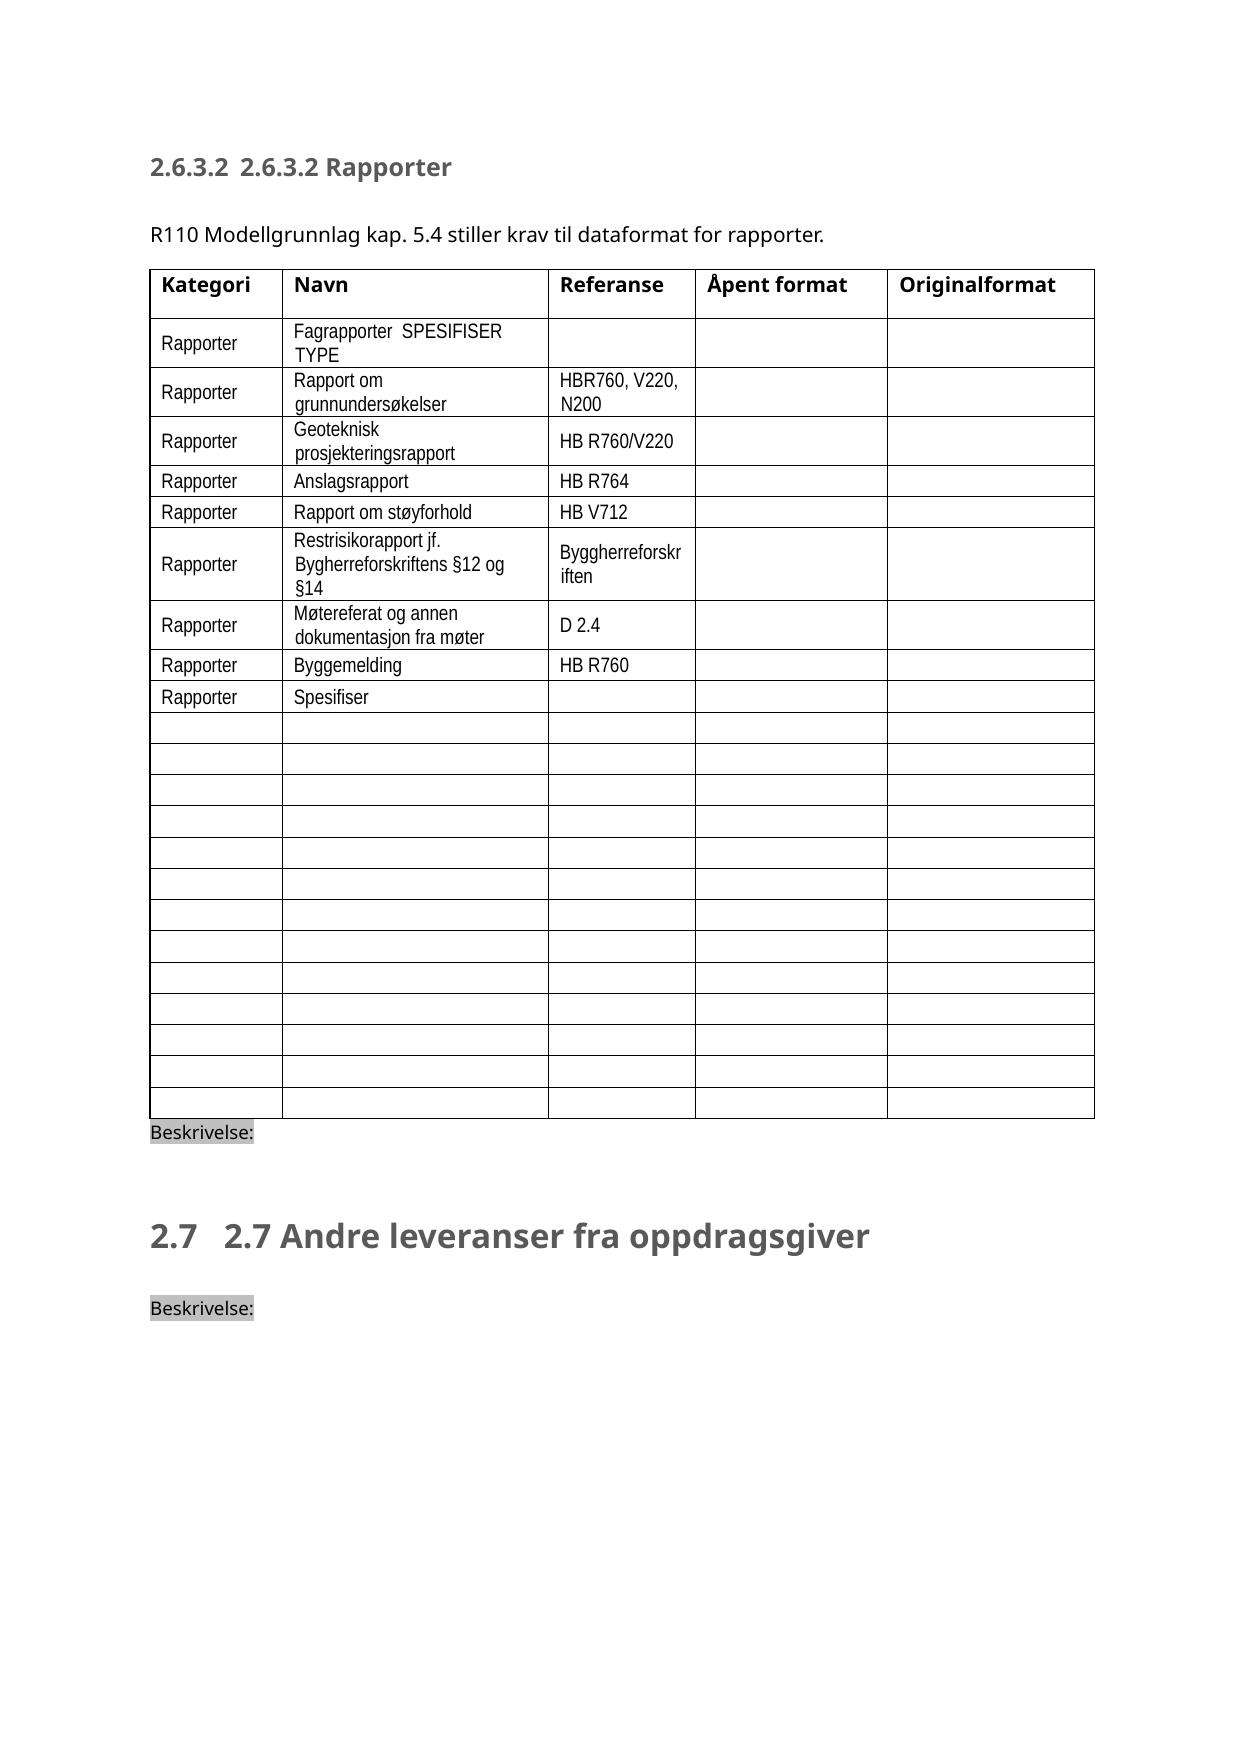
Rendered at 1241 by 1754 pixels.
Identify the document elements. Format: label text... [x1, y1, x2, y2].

table_cell [888, 601, 1094, 649]
table_cell D 2.4 [549, 601, 695, 649]
table_cell [283, 775, 548, 805]
table_cell HB R764 [549, 466, 695, 496]
table_cell [696, 368, 887, 416]
table_cell HB V712 [549, 497, 695, 527]
table_cell [888, 1025, 1094, 1055]
table_cell [151, 838, 282, 868]
table_cell [549, 1025, 695, 1055]
table_cell [283, 900, 548, 930]
table_cell [283, 1056, 548, 1087]
table_cell Rapporter [151, 368, 282, 416]
table_cell [151, 994, 282, 1024]
table_cell [696, 713, 887, 743]
table_cell Fagrapporter SPESIFISER TYPE [283, 319, 548, 367]
table_cell [696, 931, 887, 962]
table_cell [283, 869, 548, 899]
table_cell HB R760 [549, 650, 695, 680]
table_cell Anslagsrapport [283, 466, 548, 496]
table_cell Rapporter [151, 528, 282, 600]
table_cell [283, 931, 548, 962]
table_cell HB R760/V220 [549, 417, 695, 465]
table_cell [888, 368, 1094, 416]
table_header Referanse [549, 270, 695, 318]
table_cell [696, 681, 887, 712]
table_cell [696, 528, 887, 600]
table_header Originalformat [888, 270, 1094, 318]
table_cell Byggherreforskriften [549, 528, 695, 600]
table_cell Rapporter [151, 417, 282, 465]
table_cell [549, 1056, 695, 1087]
table_cell [888, 775, 1094, 805]
table_cell [888, 931, 1094, 962]
table_cell [549, 931, 695, 962]
table_cell [696, 806, 887, 837]
table_cell [549, 713, 695, 743]
table_cell HBR760, V220, N200 [549, 368, 695, 416]
table_cell [696, 963, 887, 993]
table_cell [696, 466, 887, 496]
table_cell [888, 806, 1094, 837]
table_cell [151, 775, 282, 805]
table_cell [696, 869, 887, 899]
table_cell [696, 838, 887, 868]
table_cell [283, 713, 548, 743]
table_cell [283, 744, 548, 774]
subtitle 2.6.3.2 Rapporter [150, 150, 1090, 184]
table_cell Rapporter [151, 650, 282, 680]
table_cell [696, 1088, 887, 1118]
table_cell [696, 319, 887, 367]
table_cell [549, 744, 695, 774]
table_cell [549, 775, 695, 805]
table_cell [549, 838, 695, 868]
text Beskrivelse: [150, 1295, 1090, 1321]
table_cell Geoteknisk prosjekteringsrapport [283, 417, 548, 465]
table_cell [151, 963, 282, 993]
table_cell [888, 900, 1094, 930]
text Beskrivelse: [150, 1119, 1090, 1144]
table_cell Restrisikorapport jf. Bygherreforskriftens §12 og §14 [283, 528, 548, 600]
table_cell [696, 900, 887, 930]
table_cell [888, 650, 1094, 680]
table_cell [696, 775, 887, 805]
table_cell [888, 713, 1094, 743]
table_cell [696, 1025, 887, 1055]
table_cell [888, 838, 1094, 868]
table_cell Rapporter [151, 681, 282, 712]
table_cell [151, 1025, 282, 1055]
table_cell [696, 497, 887, 527]
table_cell [888, 744, 1094, 774]
table_cell [888, 1056, 1094, 1087]
table_cell [549, 963, 695, 993]
table_cell Rapporter [151, 497, 282, 527]
table_cell [888, 319, 1094, 367]
table_cell [696, 1056, 887, 1087]
table_cell [283, 1025, 548, 1055]
table_cell [549, 806, 695, 837]
table_cell [888, 466, 1094, 496]
table_cell [549, 319, 695, 367]
table_cell [549, 681, 695, 712]
table_cell [549, 1088, 695, 1118]
table_cell [549, 869, 695, 899]
table_cell Rapport om støyforhold [283, 497, 548, 527]
table_cell Spesifiser [283, 681, 548, 712]
table_cell [151, 713, 282, 743]
table_cell [151, 1088, 282, 1118]
table_cell [696, 744, 887, 774]
table_cell [888, 963, 1094, 993]
table_cell [696, 601, 887, 649]
table_cell [151, 869, 282, 899]
table_cell [283, 838, 548, 868]
table_cell [888, 1088, 1094, 1118]
table_cell [151, 931, 282, 962]
table_cell [283, 994, 548, 1024]
table_cell Rapporter [151, 466, 282, 496]
table_cell Rapport om grunnundersøkelser [283, 368, 548, 416]
table_cell Byggemelding [283, 650, 548, 680]
table_header Navn [283, 270, 548, 318]
table_cell [283, 1088, 548, 1118]
table_header Åpent format [696, 270, 887, 318]
table_cell [888, 417, 1094, 465]
table_cell [549, 900, 695, 930]
text R110 Modellgrunnlag kap. 5.4 stiller krav til dataformat for rapporter. [150, 220, 1090, 249]
table_cell Rapporter [151, 601, 282, 649]
table_cell [151, 900, 282, 930]
table_cell Rapporter [151, 319, 282, 367]
table_cell [888, 869, 1094, 899]
table_cell [151, 806, 282, 837]
table_cell [283, 963, 548, 993]
table_cell [151, 1056, 282, 1087]
table_cell [888, 994, 1094, 1024]
subtitle 2.7 Andre leveranser fra oppdragsgiver [150, 1213, 1090, 1258]
table_cell [696, 994, 887, 1024]
table_cell [888, 528, 1094, 600]
table_cell Møtereferat og annen dokumentasjon fra møter [283, 601, 548, 649]
table_cell [283, 806, 548, 837]
table_cell [151, 744, 282, 774]
table_cell [696, 650, 887, 680]
table_cell [696, 417, 887, 465]
table_cell [888, 681, 1094, 712]
table_header Kategori [151, 270, 282, 318]
table_cell [549, 994, 695, 1024]
table_cell [888, 497, 1094, 527]
